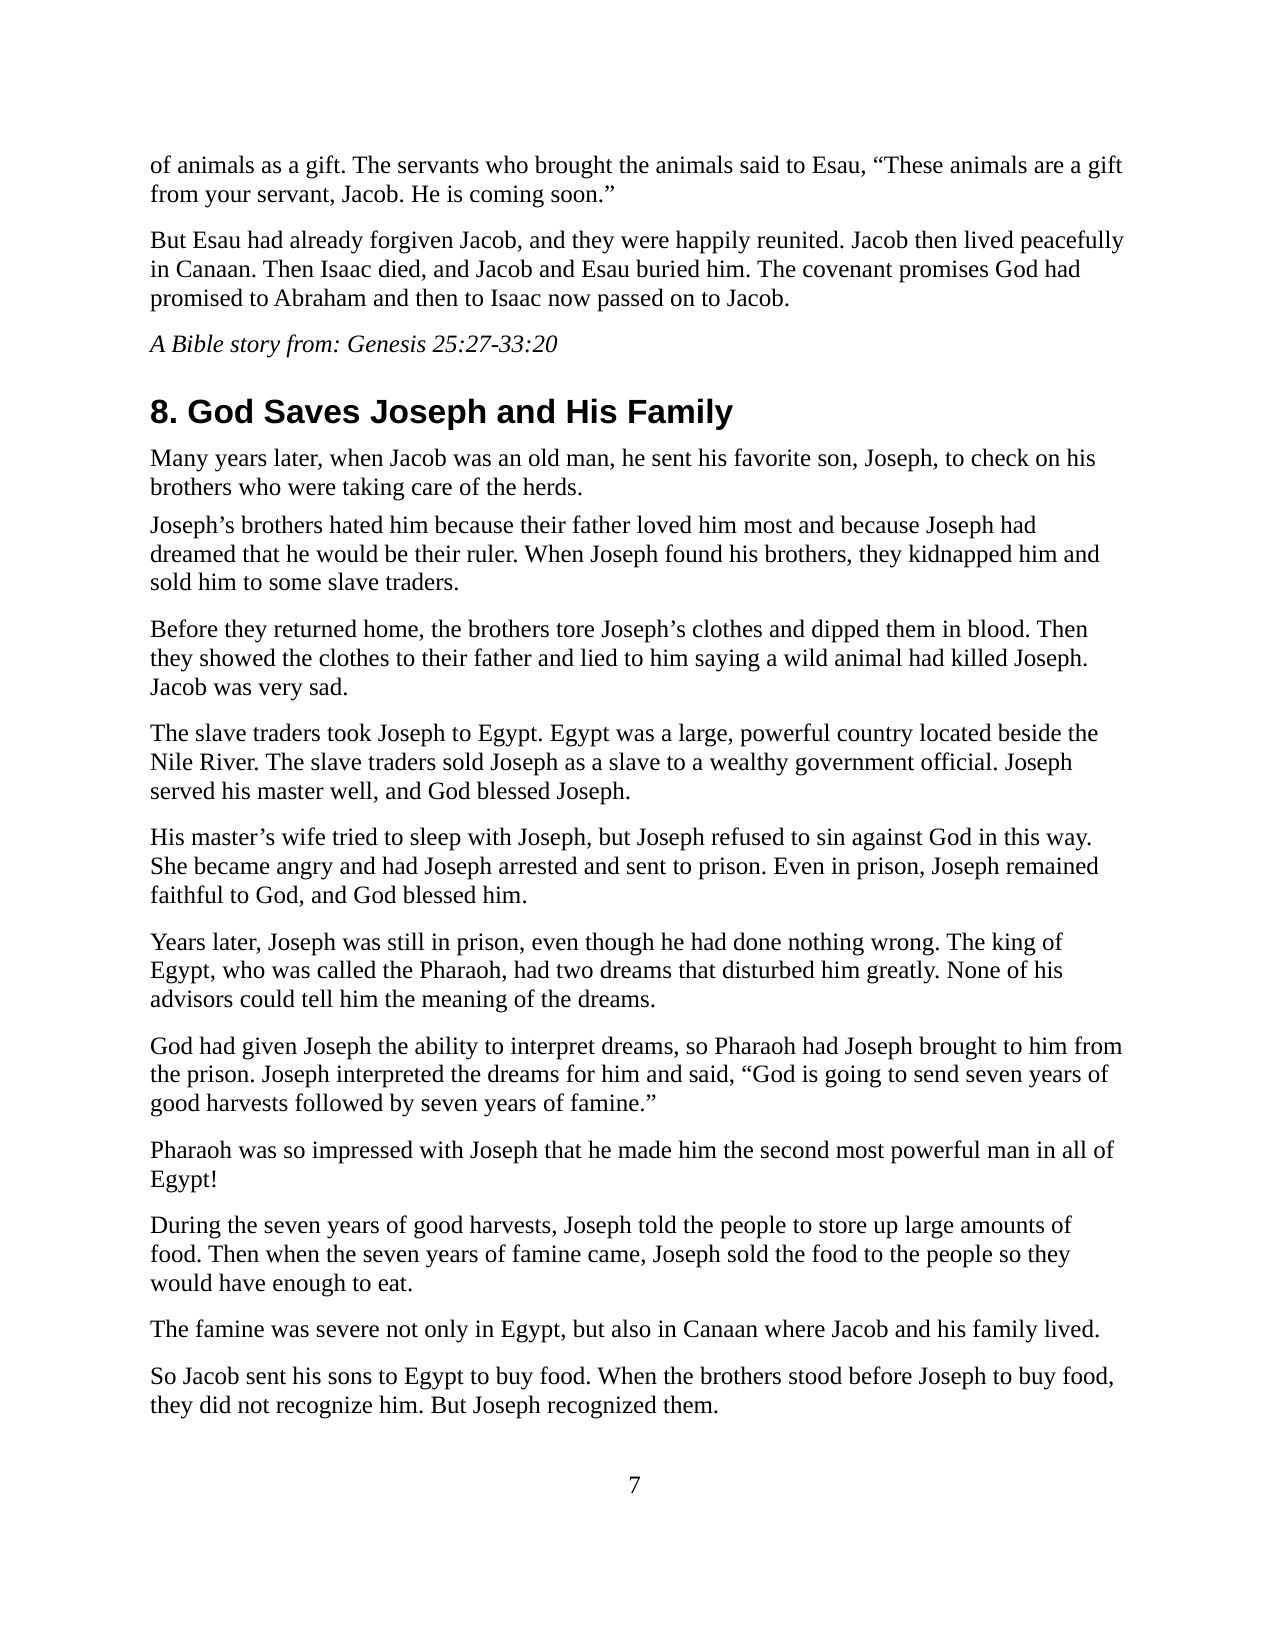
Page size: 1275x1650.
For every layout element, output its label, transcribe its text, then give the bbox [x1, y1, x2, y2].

text The famine was severe not only in Egypt, but also in Canaan where Jacob and his family lived. [150, 1314, 1125, 1343]
text Pharaoh was so impressed with Joseph that he made him the second most powerful man in all of Egypt! [150, 1135, 1125, 1192]
text Many years later, when Jacob was an old man, he sent his favorite son, Joseph, to check on his brothers who were taking care of the herds. [150, 443, 1125, 501]
subtitle 8. God Saves Joseph and His Family [150, 392, 1125, 431]
text God had given Joseph the ability to interpret dreams, so Pharaoh had Joseph brought to him from the prison. Joseph interpreted the dreams for him and said, “God is going to send seven years of good harvests followed by seven years of famine.” [150, 1031, 1125, 1117]
text Years later, Joseph was still in prison, even though he had done nothing wrong. The king of Egypt, who was called the Pharaoh, had two dreams that disturbed him greatly. None of his advisors could tell him the meaning of the dreams. [150, 927, 1125, 1013]
text So Jacob sent his sons to Egypt to buy food. When the brothers stood before Joseph to buy food, they did not recognize him. But Joseph recognized them. [150, 1361, 1125, 1419]
text But Esau had already forgiven Jacob, and they were happily reunited. Jacob then lived peacefully in Canaan. Then Isaac died, and Jacob and Esau buried him. The covenant promises God had promised to Abraham and then to Isaac now passed on to Jacob. [150, 225, 1125, 312]
text of animals as a gift. The servants who brought the animals said to Esau, “These animals are a gift from your servant, Jacob. He is coming soon.” [150, 150, 1125, 207]
text During the seven years of good harvests, Joseph told the people to store up large amounts of food. Then when the seven years of famine came, Joseph sold the food to the people so they would have enough to eat. [150, 1210, 1125, 1297]
text A Bible story from: Genesis 25:27-33:20 [150, 329, 1125, 358]
text Before they returned home, the brothers tore Joseph’s clothes and dipped them in blood. Then they showed the clothes to their father and lied to him saying a wild animal had killed Joseph. Jacob was very sad. [150, 614, 1125, 700]
text His master’s wife tried to sleep with Joseph, but Joseph refused to sin against God in this way. She became angry and had Joseph arrested and sent to prison. Even in prison, Joseph remained faithful to God, and God blessed him. [150, 822, 1125, 909]
text The slave traders took Joseph to Egypt. Egypt was a large, powerful country located beside the Nile River. The slave traders sold Joseph as a slave to a wealthy government official. Joseph served his master well, and God blessed Joseph. [150, 718, 1125, 804]
text Joseph’s brothers hated him because their father loved him most and because Joseph had dreamed that he would be their ruler. When Joseph found his brothers, they kidnapped him and sold him to some slave traders. [150, 510, 1125, 596]
